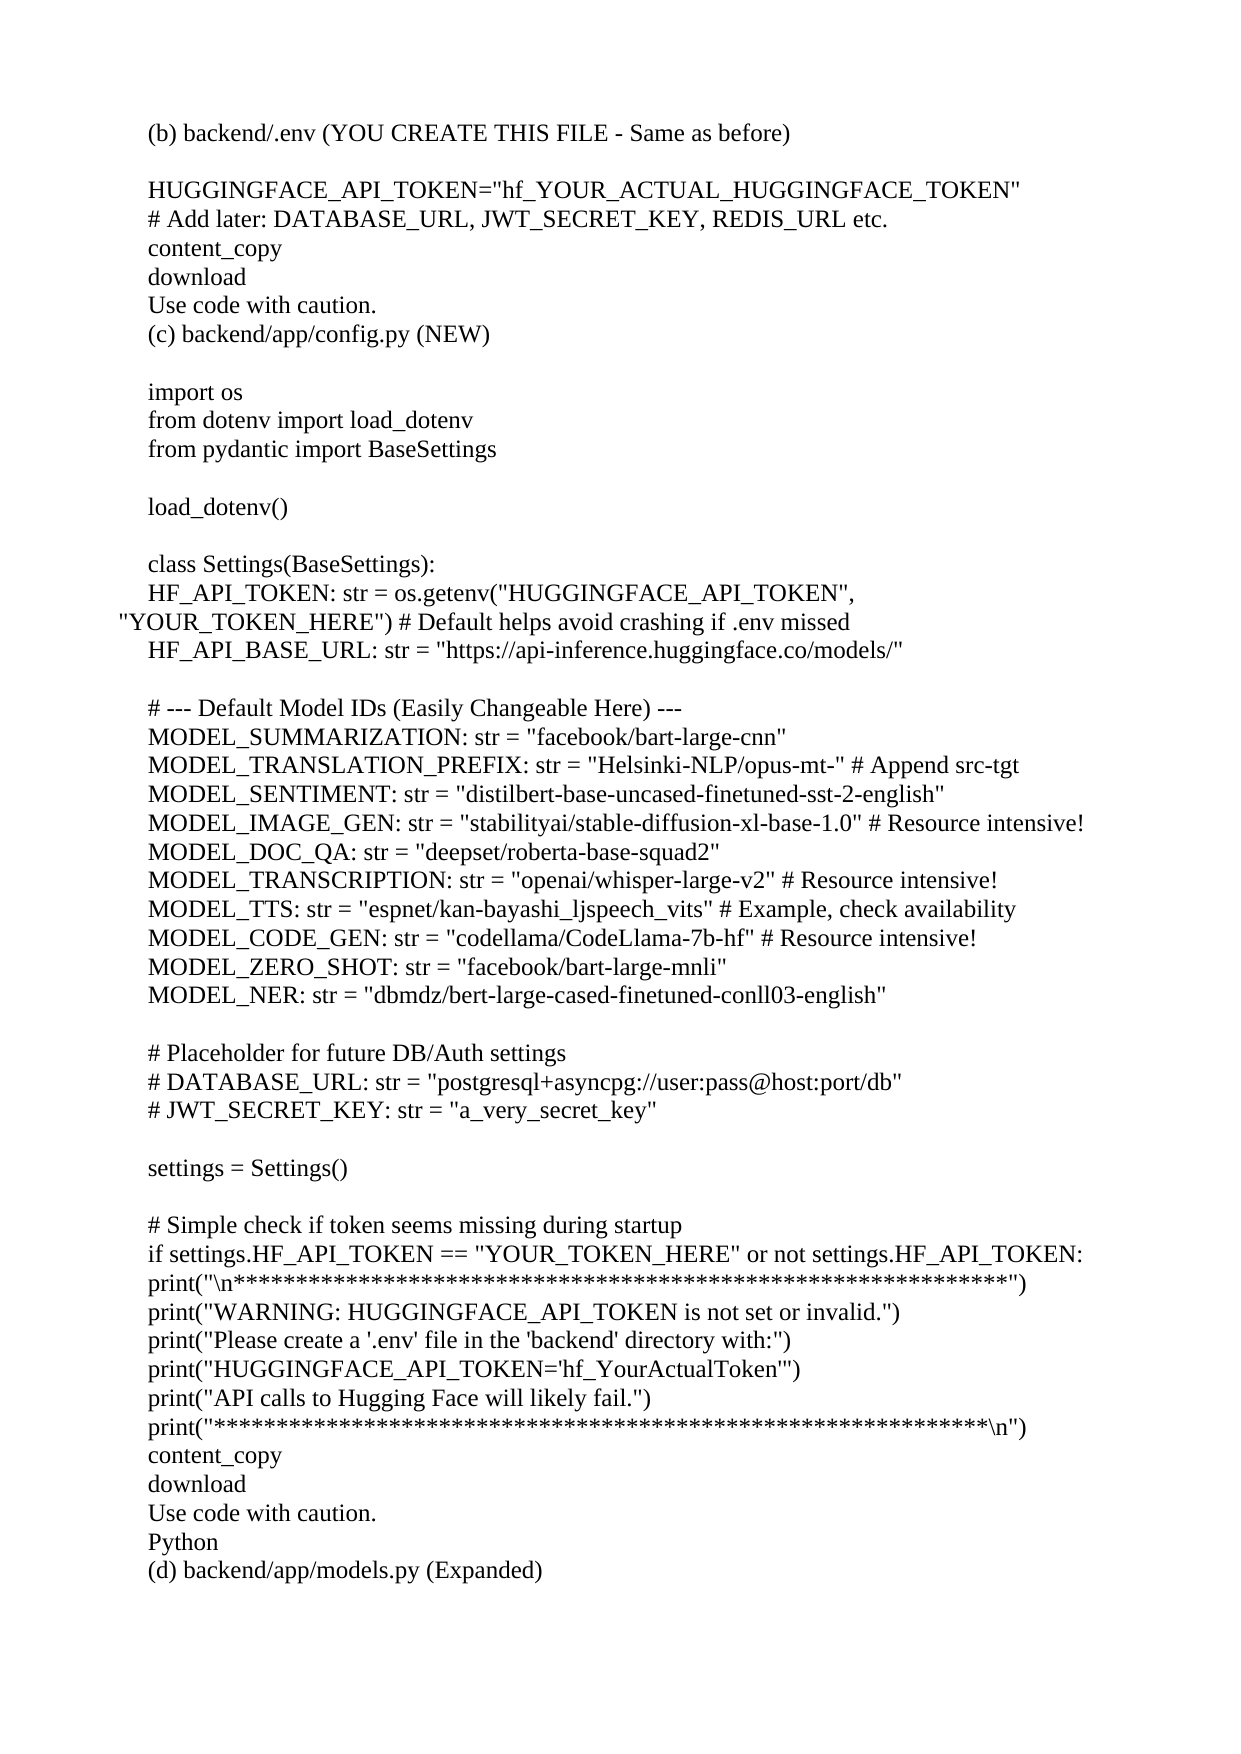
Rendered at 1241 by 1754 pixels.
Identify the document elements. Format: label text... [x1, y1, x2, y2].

text MODEL_DOC_QA: str = "deepset/roberta-base-squad2" [118, 837, 1122, 866]
text # Simple check if token seems missing during startup [118, 1211, 1122, 1239]
text # --- Default Model IDs (Easily Changeable Here) --- [118, 693, 1122, 722]
text HF_API_BASE_URL: str = "https://api-inference.huggingface.co/models/" [118, 636, 1122, 664]
text MODEL_TRANSLATION_PREFIX: str = "Helsinki-NLP/opus-mt-" # Append src-tgt [118, 751, 1122, 779]
text print("API calls to Hugging Face will likely fail.") [118, 1383, 1122, 1412]
text if settings.HF_API_TOKEN == "YOUR_TOKEN_HERE" or not settings.HF_API_TOKEN: [118, 1239, 1122, 1268]
text Python [118, 1527, 1122, 1556]
text print("WARNING: HUGGINGFACE_API_TOKEN is not set or invalid.") [118, 1297, 1122, 1326]
text MODEL_TTS: str = "espnet/kan-bayashi_ljspeech_vits" # Example, check availability [118, 894, 1122, 923]
text (c) backend/app/config.py (NEW) [118, 319, 1122, 348]
text print("Please create a '.env' file in the 'backend' directory with:") [118, 1326, 1122, 1354]
text MODEL_CODE_GEN: str = "codellama/CodeLlama-7b-hf" # Resource intensive! [118, 923, 1122, 952]
text content_copy [118, 233, 1122, 262]
text load_dotenv() [118, 492, 1122, 521]
text Use code with caution. [118, 291, 1122, 319]
text print("\n**************************************************************") [118, 1268, 1122, 1297]
text # Placeholder for future DB/Auth settings [118, 1038, 1122, 1067]
text # Add later: DATABASE_URL, JWT_SECRET_KEY, REDIS_URL etc. [118, 204, 1122, 233]
text print("HUGGINGFACE_API_TOKEN='hf_YourActualToken'") [118, 1354, 1122, 1383]
text (b) backend/.env (YOU CREATE THIS FILE - Same as before) [118, 118, 1122, 147]
text MODEL_NER: str = "dbmdz/bert-large-cased-finetuned-conll03-english" [118, 981, 1122, 1009]
text download [118, 1469, 1122, 1498]
text Use code with caution. [118, 1498, 1122, 1527]
text content_copy [118, 1441, 1122, 1469]
text settings = Settings() [118, 1153, 1122, 1182]
text from pydantic import BaseSettings [118, 434, 1122, 463]
text HUGGINGFACE_API_TOKEN="hf_YOUR_ACTUAL_HUGGINGFACE_TOKEN" [118, 176, 1122, 204]
text MODEL_TRANSCRIPTION: str = "openai/whisper-large-v2" # Resource intensive! [118, 866, 1122, 894]
text download [118, 262, 1122, 291]
text MODEL_SUMMARIZATION: str = "facebook/bart-large-cnn" [118, 722, 1122, 751]
text MODEL_SENTIMENT: str = "distilbert-base-uncased-finetuned-sst-2-english" [118, 779, 1122, 808]
text HF_API_TOKEN: str = os.getenv("HUGGINGFACE_API_TOKEN", "YOUR_TOKEN_HERE") # Default helps avoid crashing if .env missed [118, 578, 1122, 636]
text MODEL_ZERO_SHOT: str = "facebook/bart-large-mnli" [118, 952, 1122, 981]
text MODEL_IMAGE_GEN: str = "stabilityai/stable-diffusion-xl-base-1.0" # Resource intensive! [118, 808, 1122, 837]
text print("**************************************************************\n") [118, 1412, 1122, 1441]
text class Settings(BaseSettings): [118, 549, 1122, 578]
text from dotenv import load_dotenv [118, 406, 1122, 434]
text # DATABASE_URL: str = "postgresql+asyncpg://user:pass@host:port/db" [118, 1067, 1122, 1096]
text (d) backend/app/models.py (Expanded) [118, 1556, 1122, 1584]
text import os [118, 377, 1122, 406]
text # JWT_SECRET_KEY: str = "a_very_secret_key" [118, 1096, 1122, 1124]
